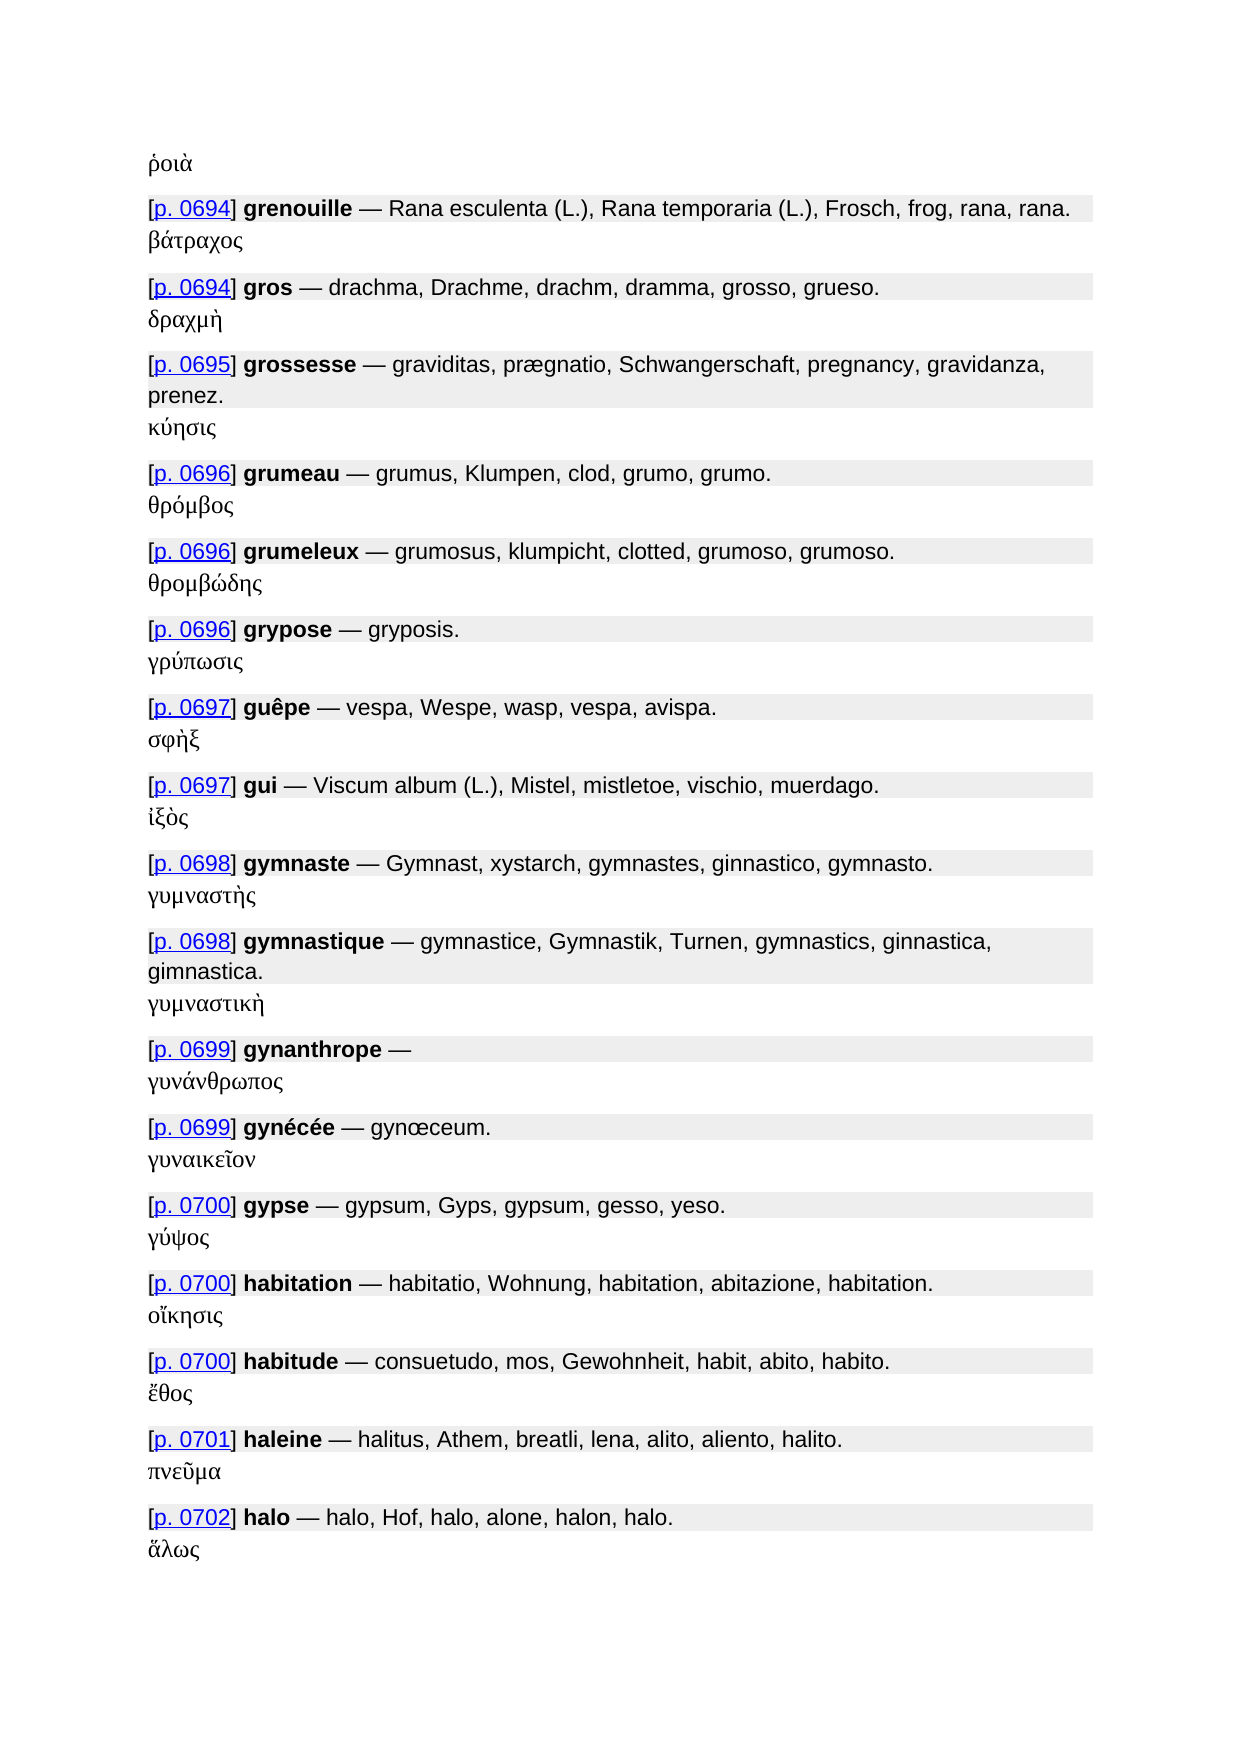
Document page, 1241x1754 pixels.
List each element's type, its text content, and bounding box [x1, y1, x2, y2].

text [p. 0697] gui — Viscum album (L.), Mistel, mistletoe, vischio, muerdago. [148, 772, 1093, 798]
text γυμναστὴς [148, 880, 1093, 909]
text [p. 0700] habitude — consuetudo, mos, Gewohnheit, habit, abito, habito. [148, 1348, 1093, 1374]
text γύψος [148, 1222, 1093, 1251]
text [p. 0701] haleine — halitus, Athem, breatli, lena, alito, aliento, halito. [148, 1426, 1093, 1452]
text ἔθος [148, 1378, 1093, 1407]
text [p. 0696] grumeleux — grumosus, klumpicht, clotted, grumoso, grumoso. [148, 538, 1093, 564]
text γρύπωσις [148, 646, 1093, 675]
text οἴκησις [148, 1300, 1093, 1329]
text σφὴξ [148, 724, 1093, 753]
text [p. 0699] gynanthrope — [148, 1036, 1093, 1062]
text [p. 0702] halo — halo, Hof, halo, alone, halon, halo. [148, 1504, 1093, 1531]
text [p. 0696] grypose — gryposis. [148, 616, 1093, 642]
text πνεῦμα [148, 1456, 1093, 1485]
text ῥοιὰ [148, 148, 1093, 176]
text [p. 0696] grumeau — grumus, Klumpen, clod, grumo, grumo. [148, 460, 1093, 486]
text [p. 0699] gynécée — gynœceum. [148, 1114, 1093, 1140]
text [p. 0700] habitation — habitatio, Wohnung, habitation, abitazione, habitation. [148, 1270, 1093, 1296]
text ἰξὸς [148, 802, 1093, 831]
text ἅλως [148, 1534, 1093, 1563]
text [p. 0694] grenouille — Rana esculenta (L.), Rana temporaria (L.), Frosch, frog, rana, rana. [148, 195, 1093, 222]
text γυμναστικὴ [148, 988, 1093, 1017]
text [p. 0698] gymnastique — gymnastice, Gymnastik, Turnen, gymnastics, ginnastica, gimnastica. [148, 928, 1093, 984]
text [p. 0698] gymnaste — Gymnast, xystarch, gymnastes, ginnastico, gymnasto. [148, 850, 1093, 876]
text γυνάνθρωπος [148, 1066, 1093, 1095]
text δραχμὴ [148, 304, 1093, 332]
text βάτραχος [148, 226, 1093, 254]
text [p. 0694] gros — drachma, Drachme, drachm, dramma, grosso, grueso. [148, 273, 1093, 300]
text θρόμβος [148, 490, 1093, 519]
text κύησις [148, 412, 1093, 441]
text [p. 0697] guêpe — vespa, Wespe, wasp, vespa, avispa. [148, 694, 1093, 720]
text γυναικεῖον [148, 1144, 1093, 1173]
text [p. 0700] gypse — gypsum, Gyps, gypsum, gesso, yeso. [148, 1192, 1093, 1218]
text θρομβώδης [148, 568, 1093, 597]
text [p. 0695] grossesse — graviditas, prægnatio, Schwangerschaft, pregnancy, gravidanza, prenez. [148, 351, 1093, 408]
